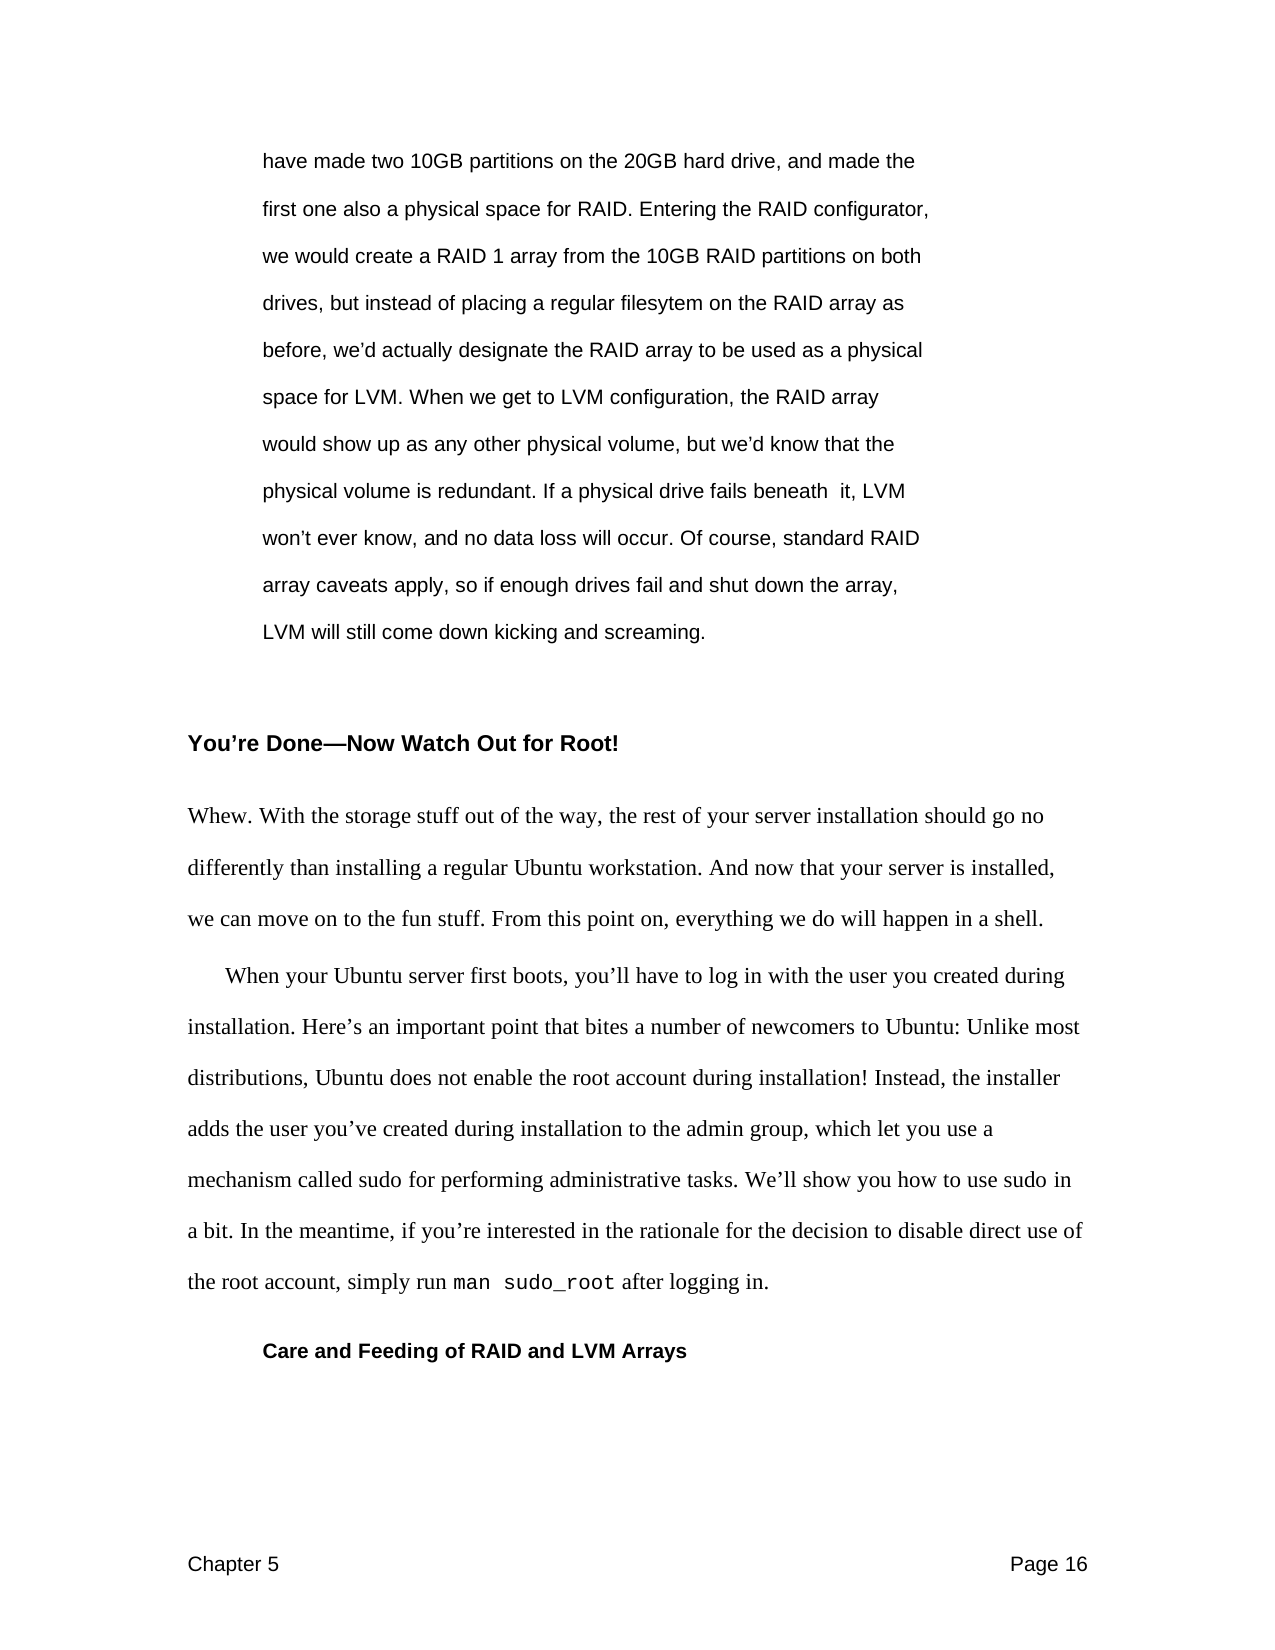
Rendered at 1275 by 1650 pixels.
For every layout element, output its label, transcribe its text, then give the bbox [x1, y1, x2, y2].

text When your Ubuntu server first boots, you’ll have to log in with the user you created during installation. Here’s an important point that bites a number of newcomers to Ubuntu: Unlike most distributions, Ubuntu does not enable the root account during installation! Instead, the installer adds the user you’ve created during installation to the admin group, which let you use a mechanism called sudo for performing administrative tasks. We’ll show you how to use sudo in a bit. In the meantime, if you’re interested in the rationale for the decision to disable direct use of the root account, simply run man sudo_root after logging in. [187, 963, 1087, 1296]
text Care and Feeding of RAID and LVM Arrays [262, 1339, 937, 1363]
text Whew. With the storage stuff out of the way, the rest of your server installation should go no differently than installing a regular Ubuntu workstation. And now that your server is installed, we can move on to the fun stuff. From this point on, everything we do will happen in a shell. [187, 803, 1087, 931]
text have made two 10GB partitions on the 20GB hard drive, and made the first one also a physical space for RAID. Entering the RAID configurator, we would create a RAID 1 array from the 10GB RAID partitions on both drives, but instead of placing a regular filesytem on the RAID array as before, we’d actually designate the RAID array to be used as a physical space for LVM. When we get to LVM configuration, the RAID array would show up as any other physical volume, but we’d know that the physical volume is redundant. If a physical drive fails beneath it, LVM won’t ever know, and no data loss will occur. Of course, standard RAID array caveats apply, so if enough drives fail and shut down the array, LVM will still come down kicking and screaming. [262, 150, 937, 644]
text You’re Done—Now Watch Out for Root! [187, 730, 1087, 756]
